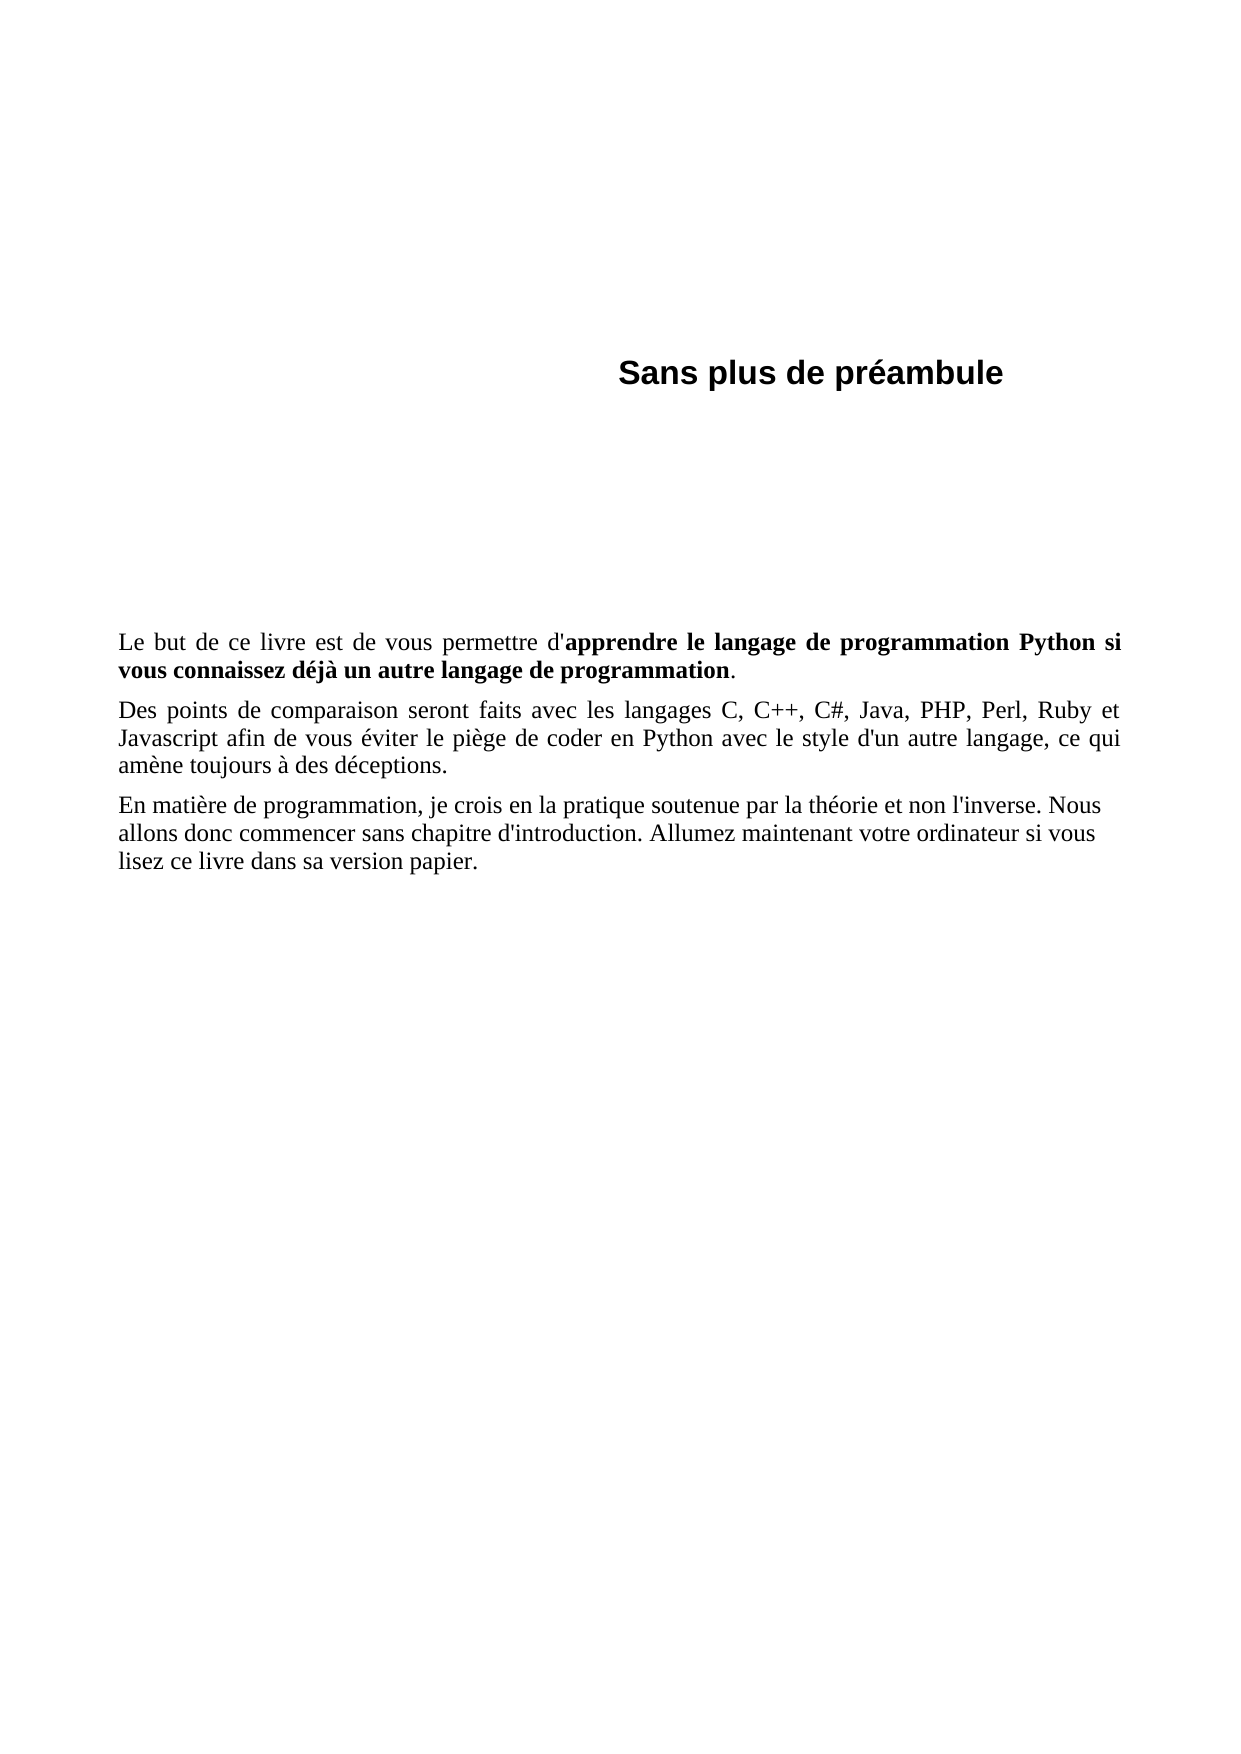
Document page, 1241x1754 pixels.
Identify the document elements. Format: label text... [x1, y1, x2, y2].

text Des points de comparaison seront faits avec les langages C, C++, C#, Java, PHP, Perl, Ruby et Javascript afin de vous éviter le piège de coder en Python avec le style d'un autre langage, ce qui amène toujours à des déceptions. [118, 696, 1122, 779]
text En matière de programmation, je crois en la pratique soutenue par la théorie et non l'inverse. Nous allons donc commencer sans chapitre d'introduction. Allumez maintenant votre ordinateur si vous lisez ce livre dans sa version papier. [118, 792, 1122, 875]
text Le but de ce livre est de vous permettre d'apprendre le langage de programmation Python si vous connaissez déjà un autre langage de programmation. [118, 628, 1122, 683]
subtitle Sans plus de préambule [118, 354, 1004, 392]
